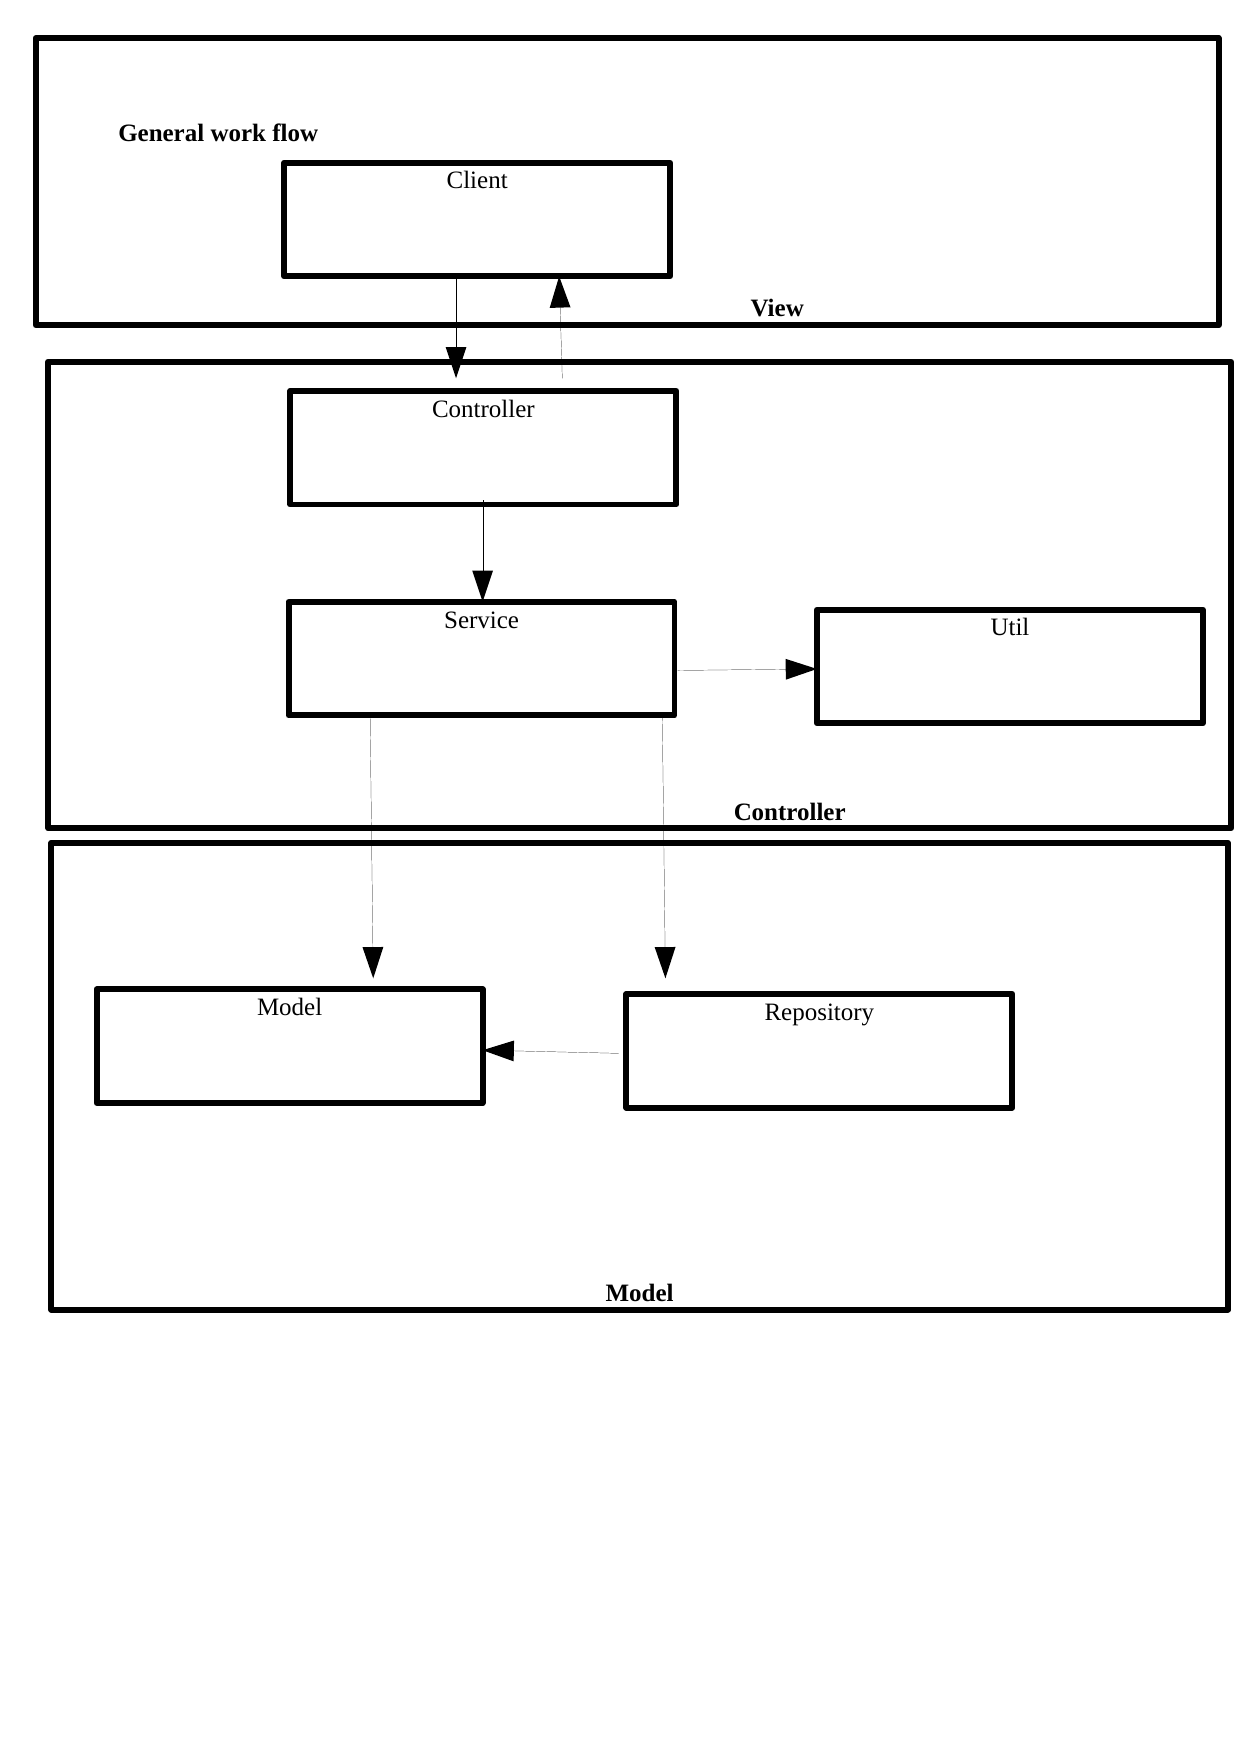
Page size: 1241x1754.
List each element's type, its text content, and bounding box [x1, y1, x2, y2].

text General work flow [118, 118, 1122, 147]
